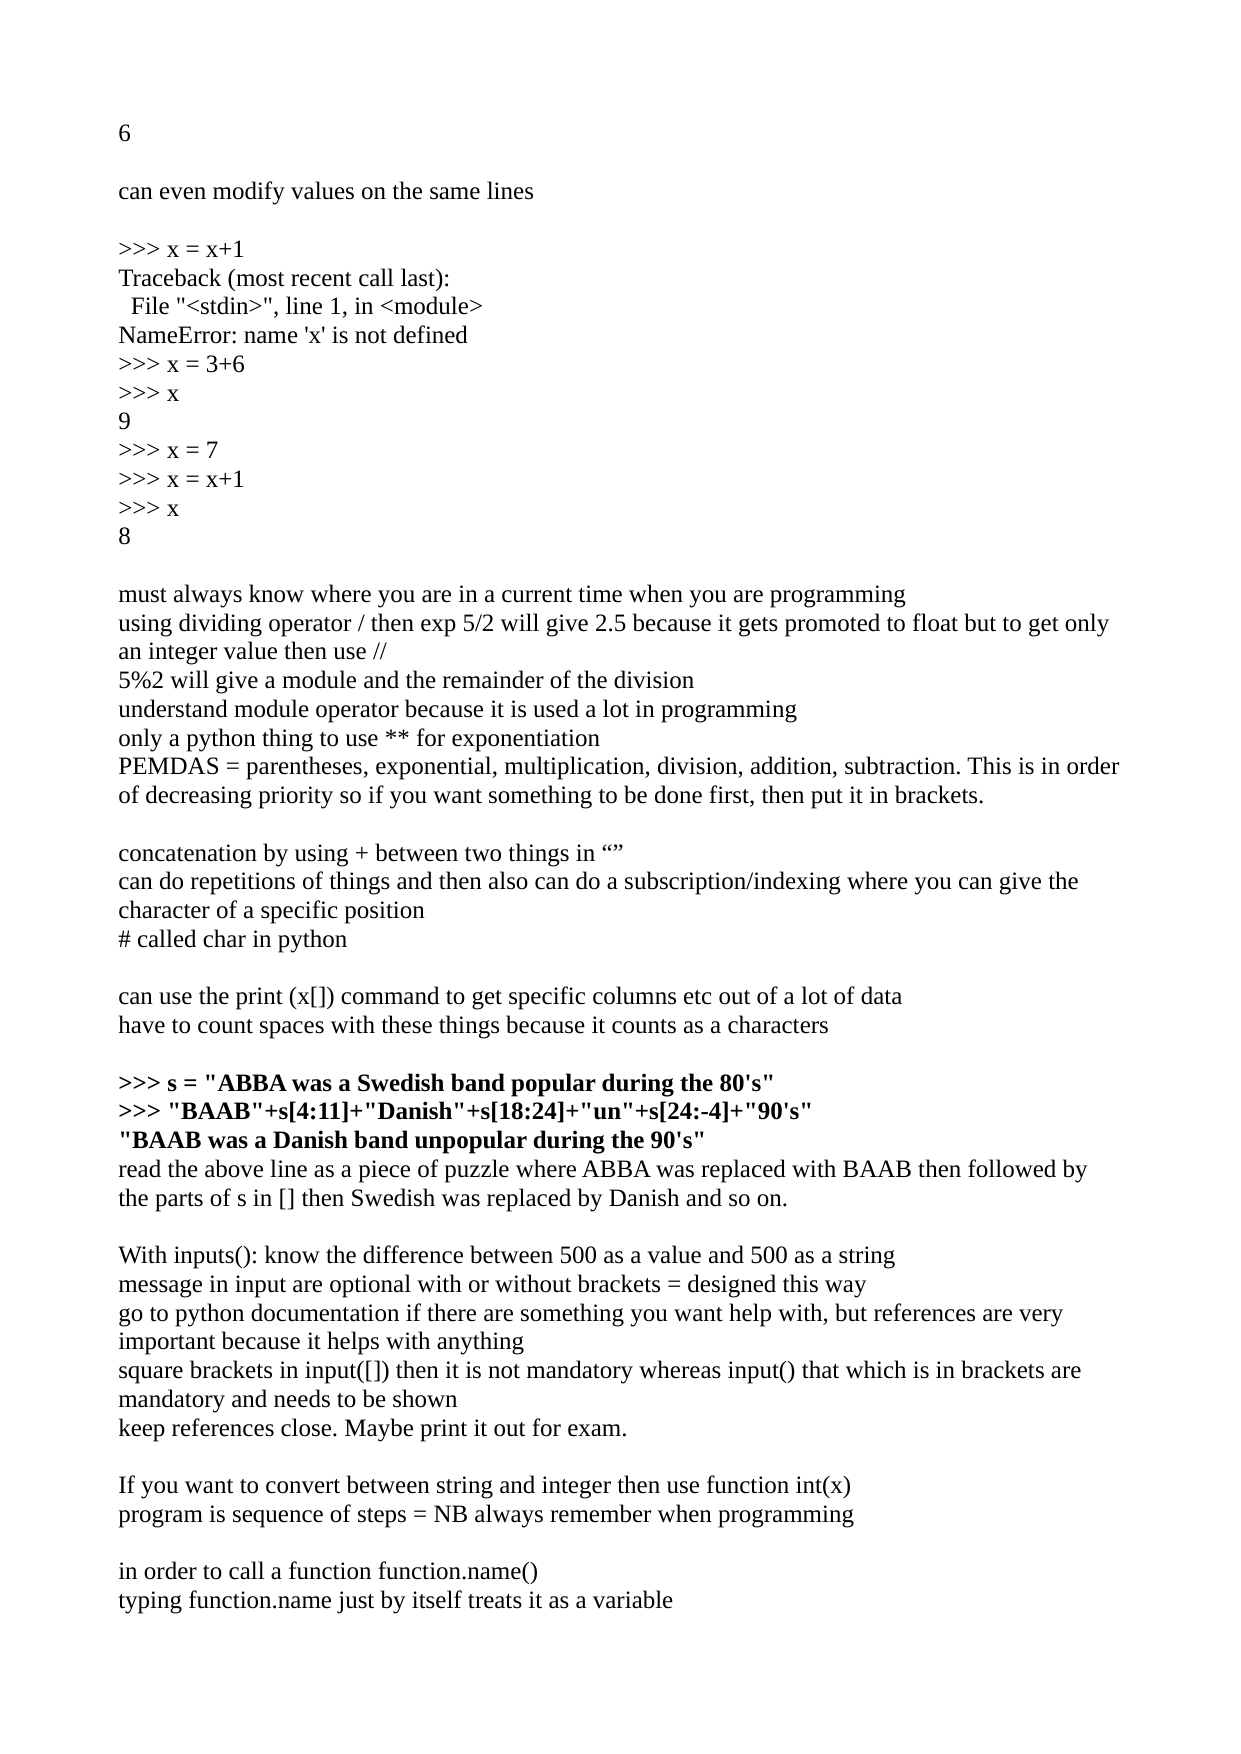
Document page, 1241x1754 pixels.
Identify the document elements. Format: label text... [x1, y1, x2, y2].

text >>> x [118, 378, 1122, 406]
text If you want to convert between string and integer then use function int(x) [118, 1470, 1122, 1499]
text in order to call a function function.name() [118, 1556, 1122, 1585]
text >>> x = 3+6 [118, 349, 1122, 378]
text 9 [118, 406, 1122, 435]
text program is sequence of steps = NB always remember when programming [118, 1499, 1122, 1528]
text square brackets in input([]) then it is not mandatory whereas input() that which is in brackets are mandatory and needs to be shown [118, 1355, 1122, 1413]
text NameError: name 'x' is not defined [118, 320, 1122, 349]
text # called char in python [118, 924, 1122, 953]
text >>> x = x+1 [118, 464, 1122, 493]
text understand module operator because it is used a lot in programming [118, 694, 1122, 723]
text read the above line as a piece of puzzle where ABBA was replaced with BAAB then followed by the parts of s in [] then Swedish was replaced by Danish and so on. [118, 1154, 1122, 1211]
text PEMDAS = parentheses, exponential, multiplication, division, addition, subtraction. This is in order of decreasing priority so if you want something to be done first, then put it in brackets. [118, 751, 1122, 809]
text 8 [118, 521, 1122, 550]
text can use the print (x[]) command to get specific columns etc out of a lot of data [118, 981, 1122, 1010]
text "BAAB was a Danish band unpopular during the 90's" [118, 1125, 1122, 1154]
text >>> s = "ABBA was a Swedish band popular during the 80's" [118, 1068, 1122, 1096]
text >>> "BAAB"+s[4:11]+"Danish"+s[18:24]+"un"+s[24:-4]+"90's" [118, 1096, 1122, 1125]
text >>> x = 7 [118, 435, 1122, 464]
text go to python documentation if there are something you want help with, but references are very important because it helps with anything [118, 1298, 1122, 1355]
text using dividing operator / then exp 5/2 will give 2.5 because it gets promoted to float but to get only an integer value then use // [118, 608, 1122, 665]
text File "<stdin>", line 1, in <module> [118, 291, 1122, 320]
text only a python thing to use ** for exponentiation [118, 723, 1122, 751]
text concatenation by using + between two things in “” [118, 838, 1122, 866]
text Traceback (most recent call last): [118, 263, 1122, 291]
text message in input are optional with or without brackets = designed this way [118, 1269, 1122, 1298]
text keep references close. Maybe print it out for exam. [118, 1413, 1122, 1441]
text >>> x [118, 493, 1122, 521]
text must always know where you are in a current time when you are programming [118, 579, 1122, 608]
text can even modify values on the same lines [118, 176, 1122, 205]
text typing function.name just by itself treats it as a variable [118, 1585, 1122, 1614]
text can do repetitions of things and then also can do a subscription/indexing where you can give the character of a specific position [118, 866, 1122, 924]
text 5%2 will give a module and the remainder of the division [118, 665, 1122, 694]
text >>> x = x+1 [118, 234, 1122, 263]
text With inputs(): know the difference between 500 as a value and 500 as a string [118, 1240, 1122, 1269]
text have to count spaces with these things because it counts as a characters [118, 1010, 1122, 1039]
